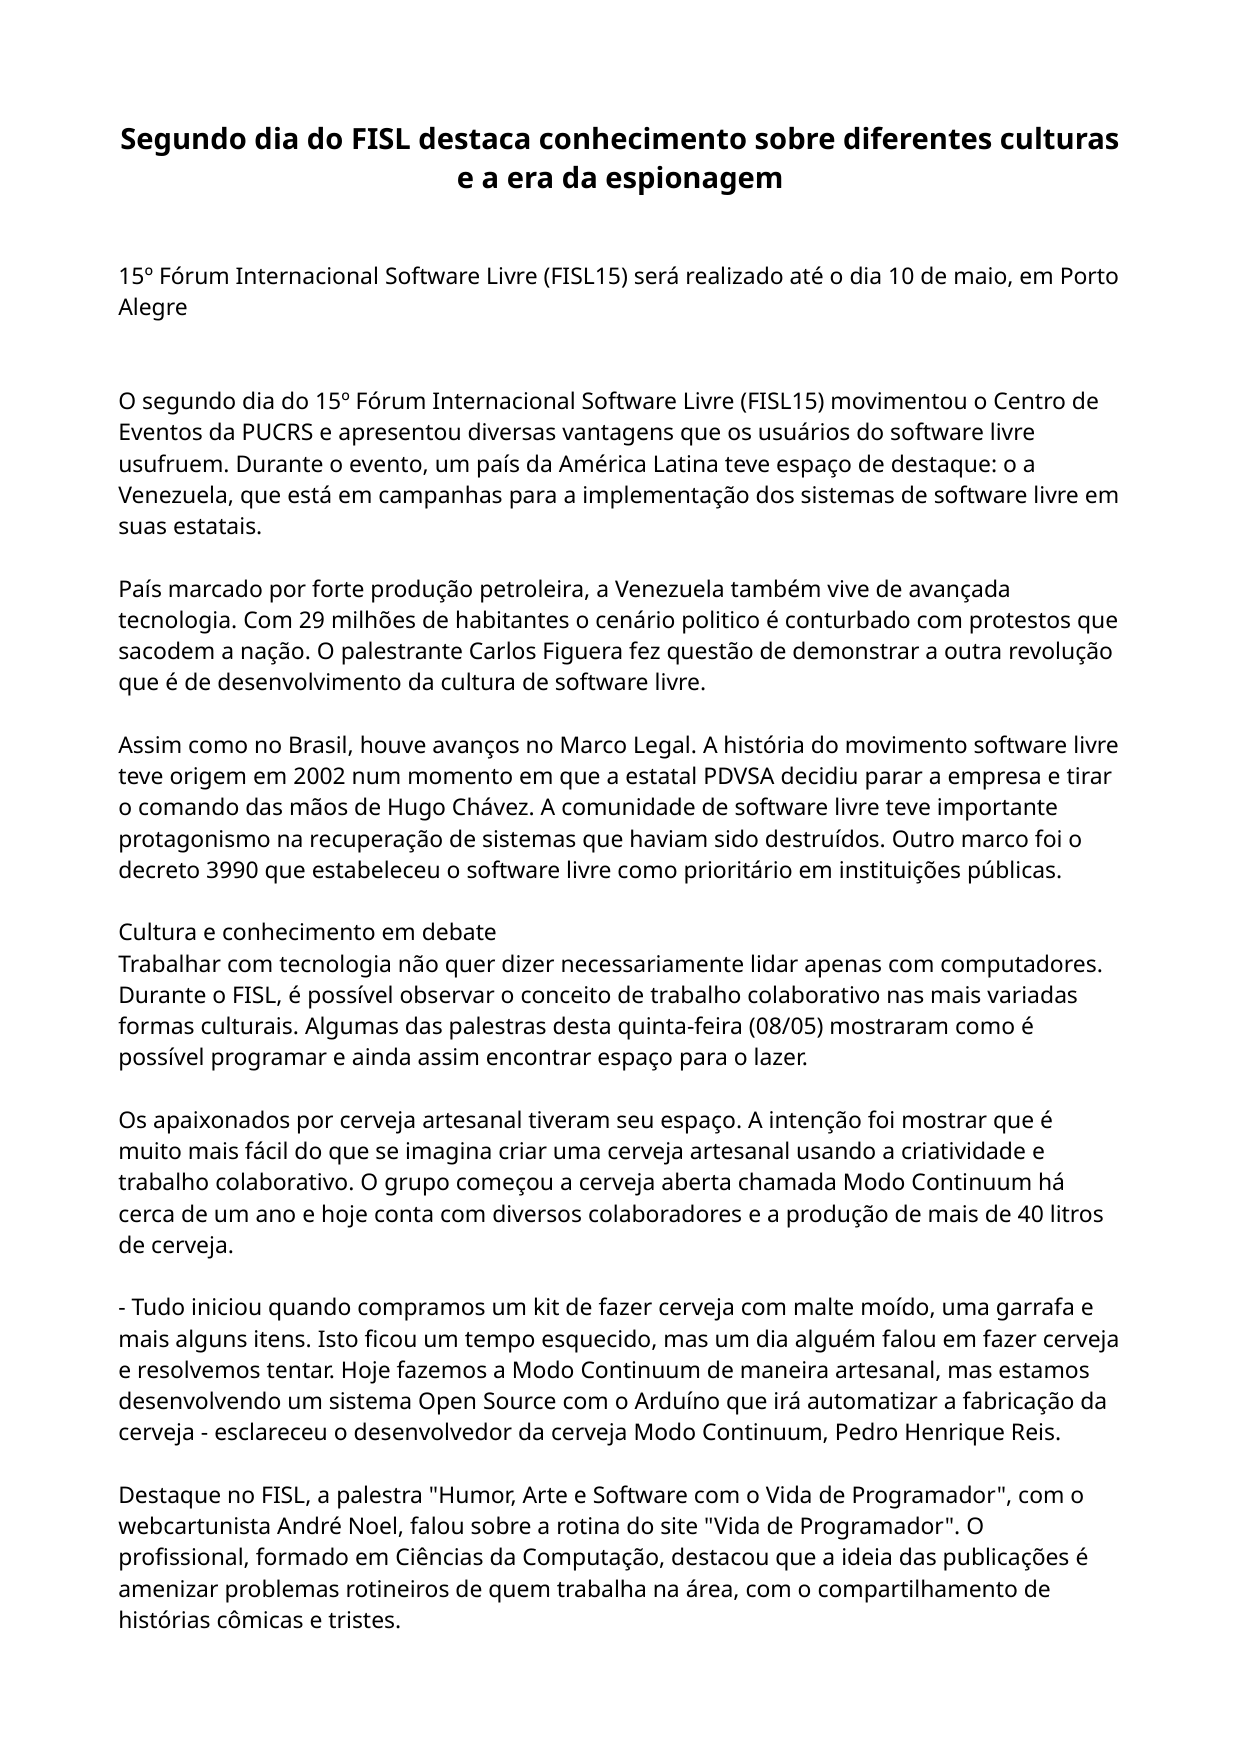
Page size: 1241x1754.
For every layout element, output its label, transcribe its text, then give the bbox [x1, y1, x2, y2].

text Destaque no FISL, a palestra "Humor, Arte e Software com o Vida de Programador", com o webcartunista André Noel, falou sobre a rotina do site "Vida de Programador". O profissional, formado em Ciências da Computação, destacou que a ideia das publicações é amenizar problemas rotineiros de quem trabalha na área, com o compartilhamento de histórias cômicas e tristes. [118, 1479, 1122, 1635]
text Trabalhar com tecnologia não quer dizer necessariamente lidar apenas com computadores. Durante o FISL, é possível observar o conceito de trabalho colaborativo nas mais variadas formas culturais. Algumas das palestras desta quinta-feira (08/05) mostraram como é possível programar e ainda assim encontrar espaço para o lazer. [118, 947, 1122, 1072]
text Cultura e conhecimento em debate [118, 916, 1122, 947]
text - Tudo iniciou quando compramos um kit de fazer cerveja com malte moído, uma garrafa e mais alguns itens. Isto ficou um tempo esquecido, mas um dia alguém falou em fazer cerveja e resolvemos tentar. Hoje fazemos a Modo Continuum de maneira artesanal, mas estamos desenvolvendo um sistema Open Source com o Arduíno que irá automatizar a fabricação da cerveja - esclareceu o desenvolvedor da cerveja Modo Continuum, Pedro Henrique Reis. [118, 1291, 1122, 1447]
text Os apaixonados por cerveja artesanal tiveram seu espaço. A intenção foi mostrar que é muito mais fácil do que se imagina criar uma cerveja artesanal usando a criatividade e trabalho colaborativo. O grupo começou a cerveja aberta chamada Modo Continuum há cerca de um ano e hoje conta com diversos colaboradores e a produção de mais de 40 litros de cerveja. [118, 1104, 1122, 1260]
text Assim como no Brasil, houve avanços no Marco Legal. A história do movimento software livre teve origem em 2002 num momento em que a estatal PDVSA decidiu parar a empresa e tirar o comando das mãos de Hugo Chávez. A comunidade de software livre teve importante protagonismo na recuperação de sistemas que haviam sido destruídos. Outro marco foi o decreto 3990 que estabeleceu o software livre como prioritário em instituições públicas. [118, 729, 1122, 885]
text Segundo dia do FISL destaca conhecimento sobre diferentes culturas e a era da espionagem [118, 118, 1122, 197]
text 15º Fórum Internacional Software Livre (FISL15) será realizado até o dia 10 de maio, em Porto Alegre [118, 260, 1122, 322]
text O segundo dia do 15º Fórum Internacional Software Livre (FISL15) movimentou o Centro de Eventos da PUCRS e apresentou diversas vantagens que os usuários do software livre usufruem. Durante o evento, um país da América Latina teve espaço de destaque: o a Venezuela, que está em campanhas para a implementação dos sistemas de software livre em suas estatais. [118, 385, 1122, 541]
text País marcado por forte produção petroleira, a Venezuela também vive de avançada tecnologia. Com 29 milhões de habitantes o cenário politico é conturbado com protestos que sacodem a nação. O palestrante Carlos Figuera fez questão de demonstrar a outra revolução que é de desenvolvimento da cultura de software livre. [118, 572, 1122, 697]
